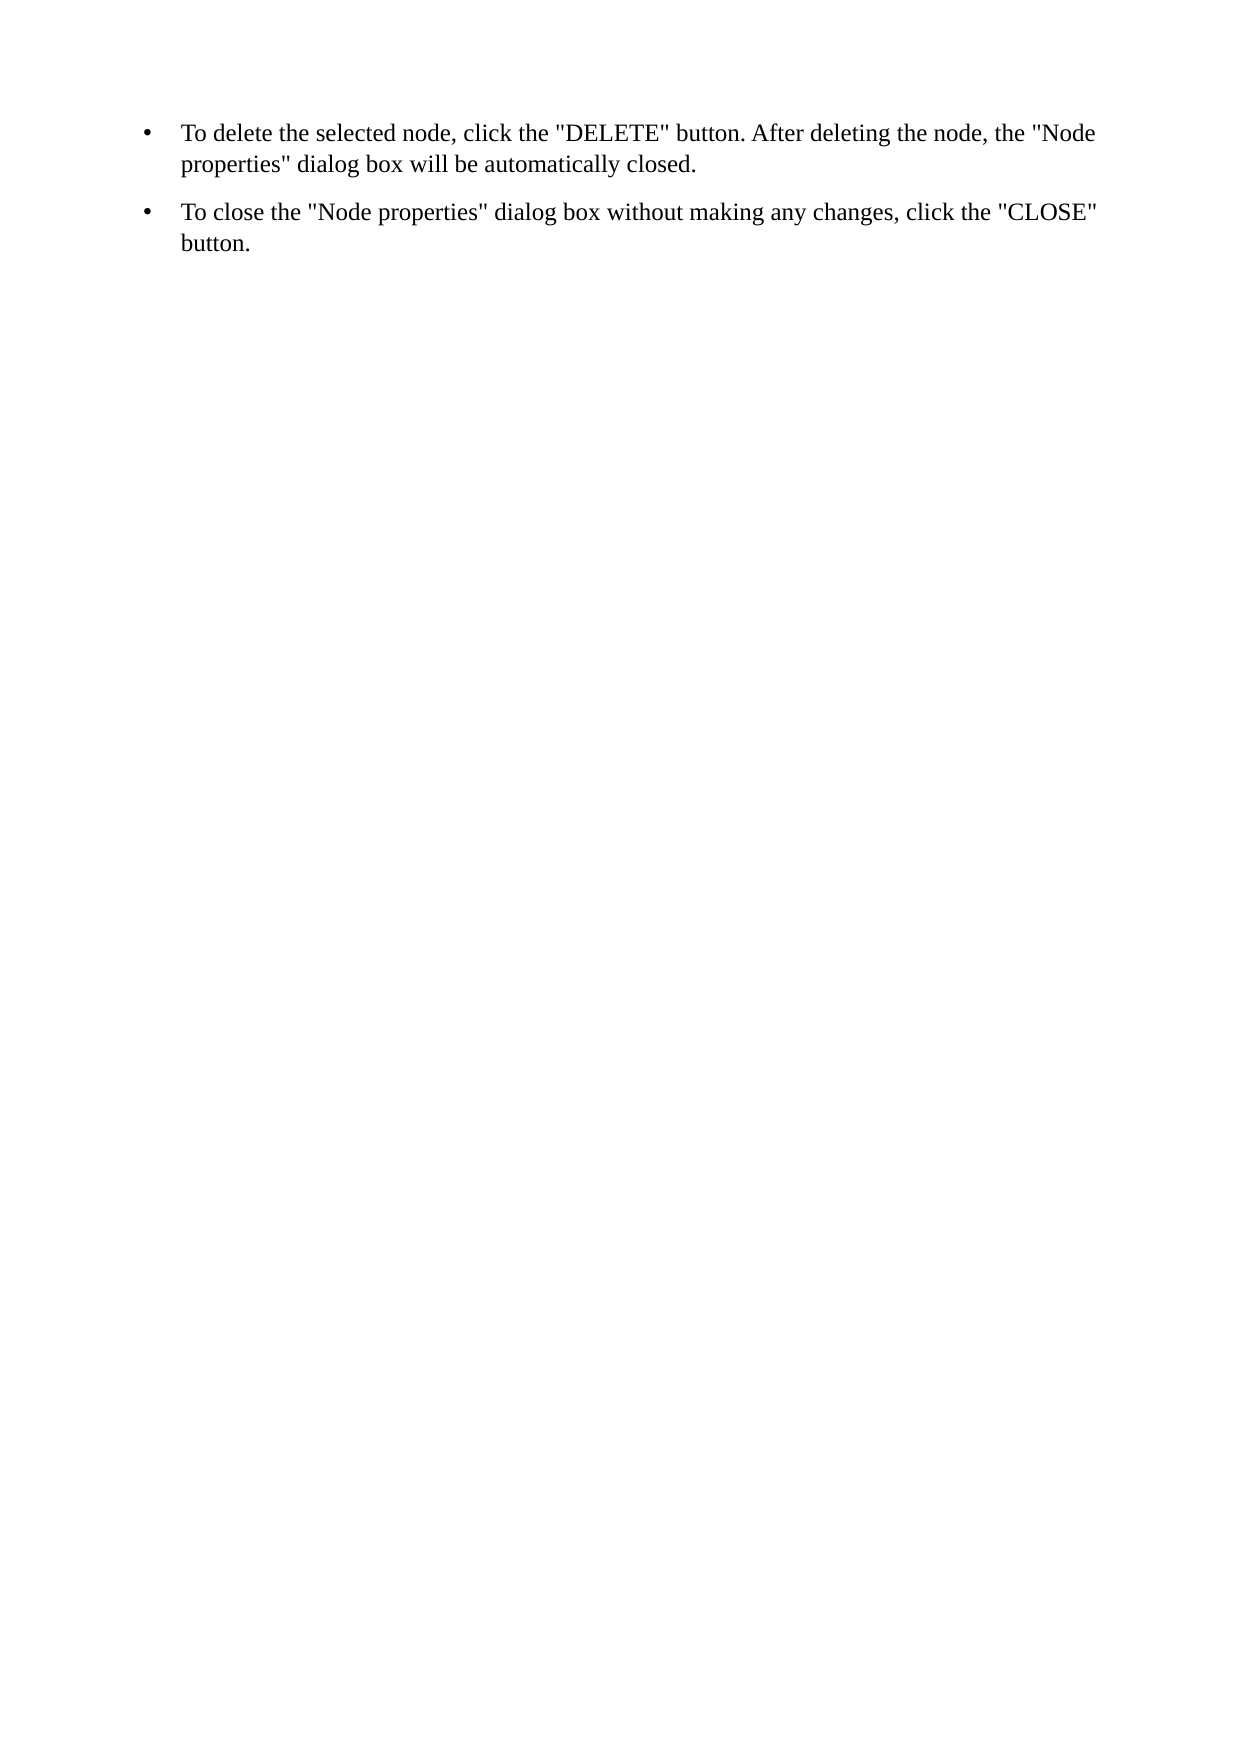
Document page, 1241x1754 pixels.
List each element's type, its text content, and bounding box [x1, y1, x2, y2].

list To delete the selected node, click the "DELETE" button. After deleting the node, the "Node properties" dialog box will be automatically closed. [143, 118, 1122, 178]
list To close the "Node properties" dialog box without making any changes, click the "CLOSE" button. [143, 197, 1122, 257]
